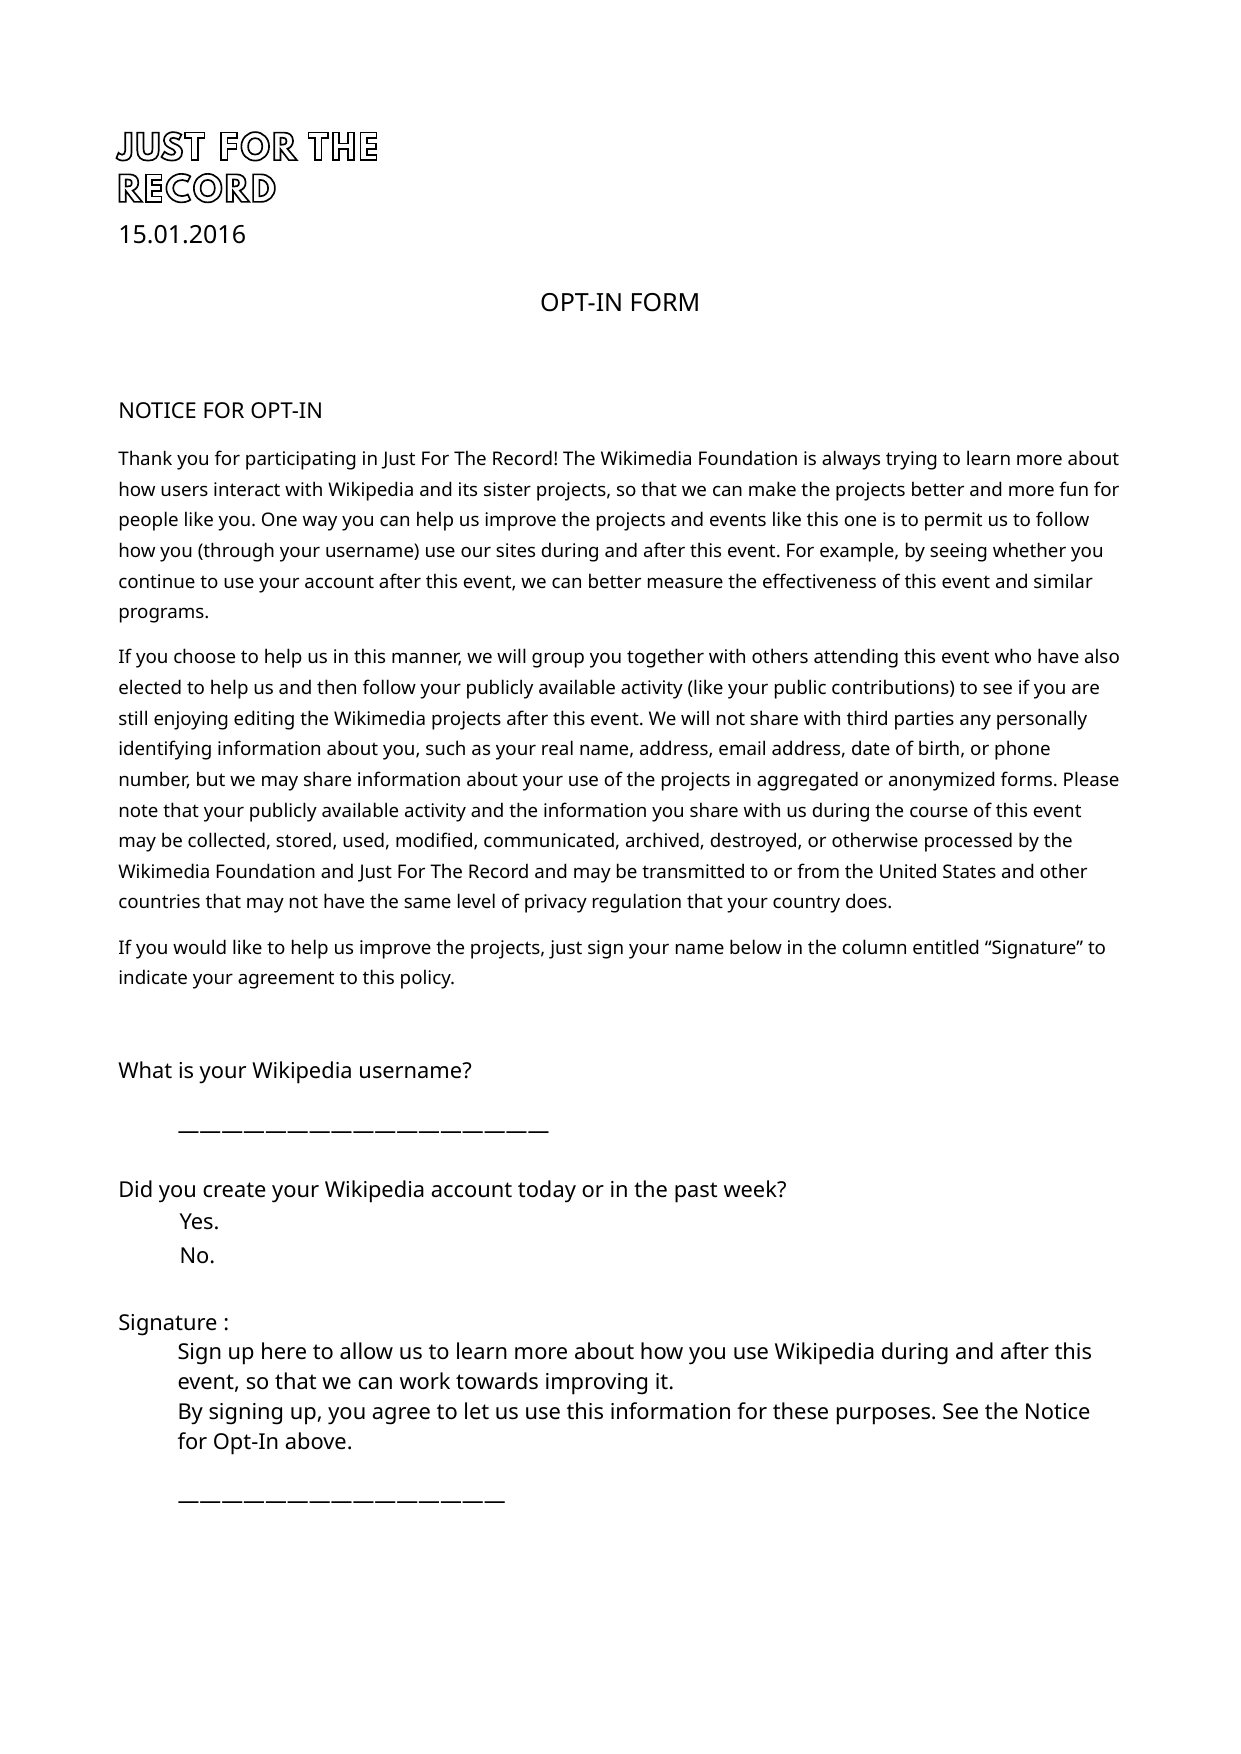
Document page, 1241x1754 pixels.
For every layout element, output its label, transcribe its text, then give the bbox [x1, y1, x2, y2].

text Thank you for participating in Just For The Record! The Wikimedia Foundation is always trying to learn more about how users interact with Wikipedia and its sister projects, so that we can make the projects better and more fun for people like you. One way you can help us improve the projects and events like this one is to permit us to follow how you (through your username) use our sites during and after this event. For example, by seeing whether you continue to use your account after this event, we can better measure the effectiveness of this event and similar programs. [118, 446, 1122, 624]
list ————————————————— [177, 1115, 1122, 1144]
list Sign up here to allow us to learn more about how you use Wikipedia during and after this event, so that we can work towards improving it. [177, 1336, 1122, 1396]
subtitle What is your Wikipedia username? [118, 1055, 1122, 1085]
subtitle Did you create your Wikipedia account today or in the past week? [118, 1174, 1122, 1204]
text OPT-IN FORM [118, 284, 1122, 318]
list By signing up, you agree to let us use this information for these purposes. See the Notice for Opt-In above. [177, 1396, 1122, 1456]
text If you would like to help us improve the projects, just sign your name below in the column entitled “Signature” to indicate your agreement to this policy. [118, 934, 1122, 990]
subtitle Signature : [118, 1307, 1122, 1336]
text If you choose to help us in this manner, we will group you together with others attending this event who have also elected to help us and then follow your publicly available activity (like your public contributions) to see if you are still enjoying editing the Wikimedia projects after this event. We will not share with third parties any personally identifying information about you, such as your real name, address, email address, date of birth, or phone number, but we may share information about your use of the projects in aggregated or anonymized forms. Please note that your publicly available activity and the information you share with us during the course of this event may be collected, stored, used, modified, communicated, archived, destroyed, or otherwise processed by the Wikimedia Foundation and Just For The Record and may be transmitted to or from the United States and other countries that may not have the same level of privacy regulation that your country does. [118, 644, 1122, 914]
text ——————————————— [177, 1485, 1122, 1515]
list No. [179, 1240, 1120, 1270]
text 15.01.2016 [118, 216, 1122, 250]
list Yes. [179, 1206, 1120, 1236]
text NOTICE FOR OPT-IN [118, 395, 1122, 425]
